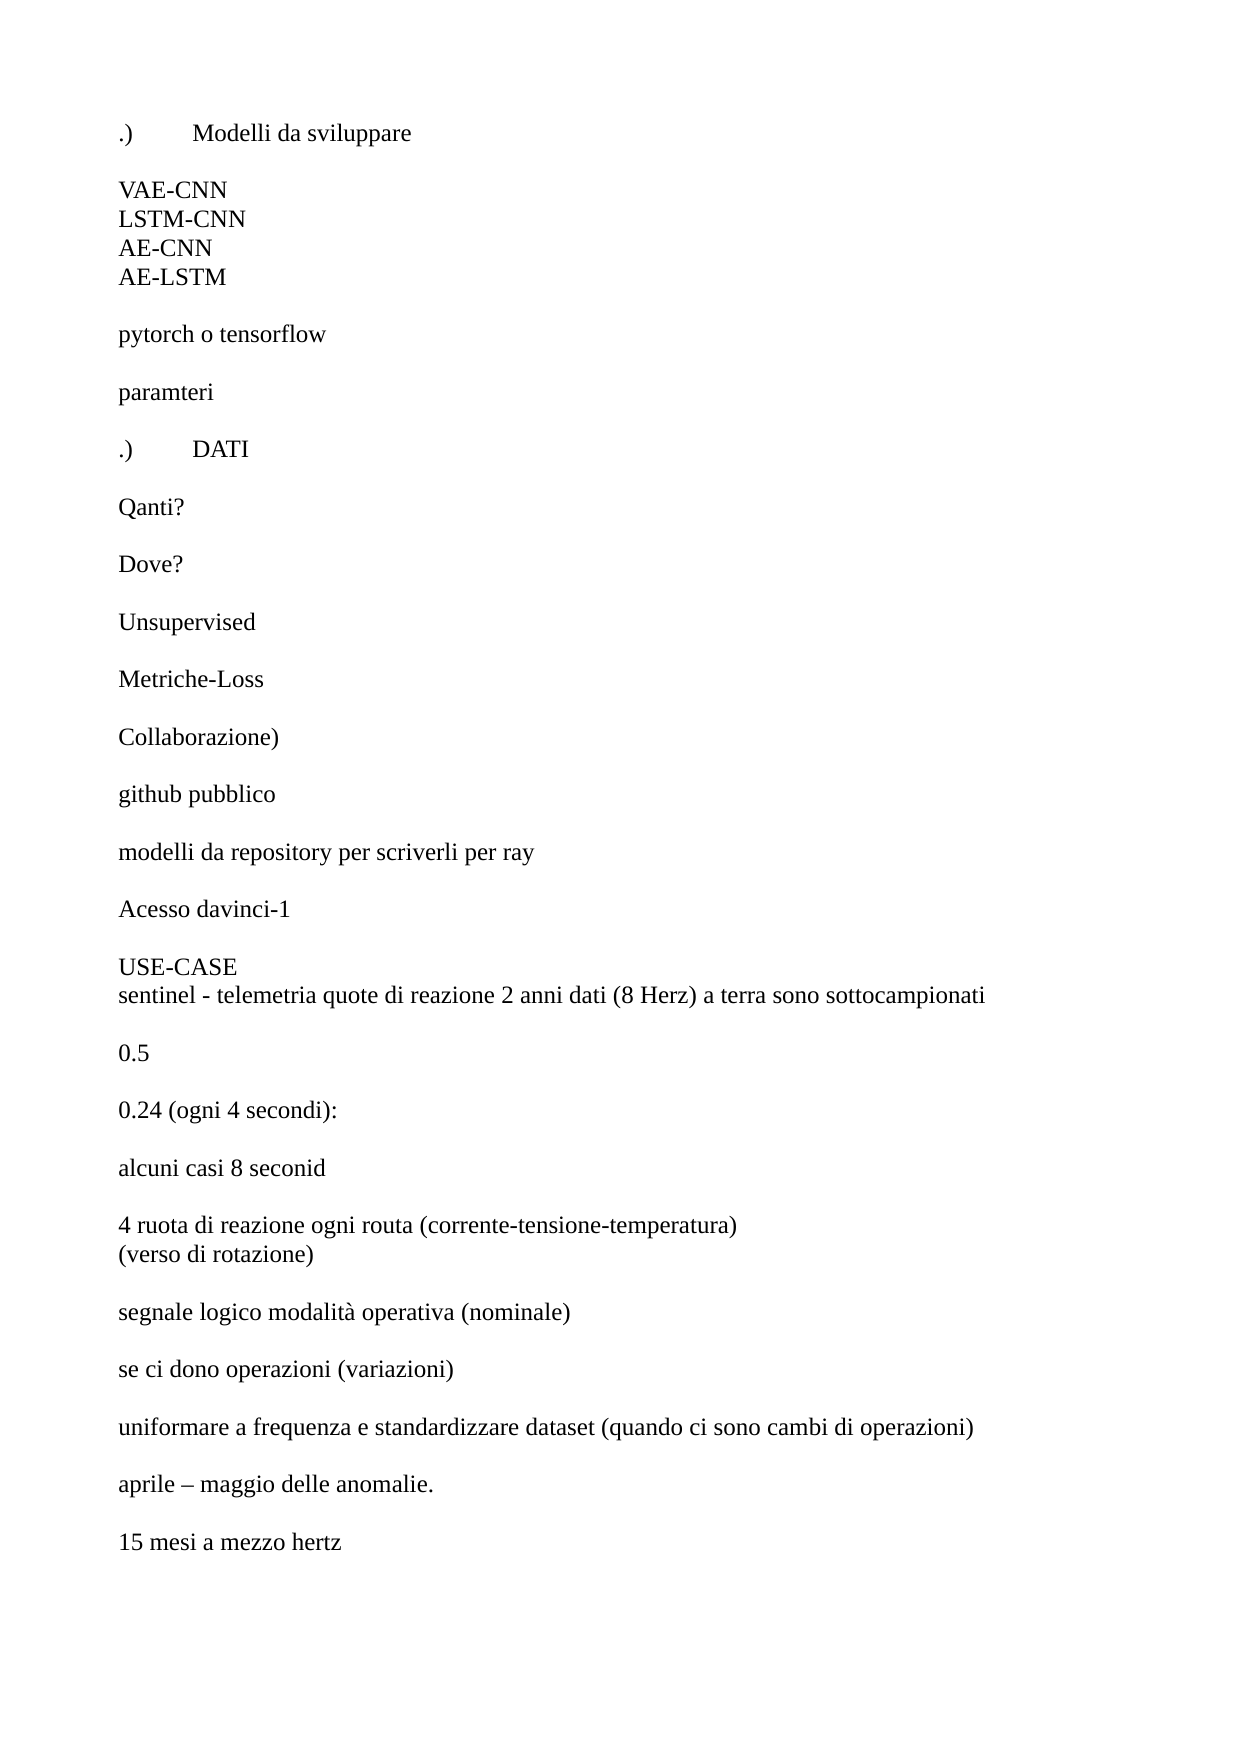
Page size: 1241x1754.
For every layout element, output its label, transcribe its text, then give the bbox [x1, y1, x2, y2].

text 0.5 [118, 1038, 1122, 1067]
text github pubblico [118, 779, 1122, 808]
text 0.24 (ogni 4 secondi): [118, 1096, 1122, 1124]
text Metriche-Loss [118, 664, 1122, 693]
text 4 ruota di reazione ogni routa (corrente-tensione-temperatura) [118, 1211, 1122, 1239]
text 15 mesi a mezzo hertz [118, 1527, 1122, 1556]
text se ci dono operazioni (variazioni) [118, 1354, 1122, 1383]
text segnale logico modalità operativa (nominale) [118, 1297, 1122, 1326]
text Collaborazione) [118, 722, 1122, 751]
text Acesso davinci-1 [118, 894, 1122, 923]
text Qanti? [118, 492, 1122, 521]
text LSTM-CNN [118, 204, 1122, 233]
text Unsupervised [118, 607, 1122, 636]
text alcuni casi 8 seconid [118, 1153, 1122, 1182]
text aprile – maggio delle anomalie. [118, 1469, 1122, 1498]
text Dove? [118, 549, 1122, 578]
text .) DATI [118, 434, 1122, 463]
text USE-CASE [118, 952, 1122, 981]
text (verso di rotazione) [118, 1239, 1122, 1268]
text pytorch o tensorflow [118, 319, 1122, 348]
text sentinel - telemetria quote di reazione 2 anni dati (8 Herz) a terra sono sottocampionati [118, 981, 1122, 1009]
text VAE-CNN [118, 176, 1122, 204]
text AE-LSTM [118, 262, 1122, 291]
text modelli da repository per scriverli per ray [118, 837, 1122, 866]
text uniformare a frequenza e standardizzare dataset (quando ci sono cambi di operazioni) [118, 1412, 1122, 1441]
text AE-CNN [118, 233, 1122, 262]
text paramteri [118, 377, 1122, 406]
text .) Modelli da sviluppare [118, 118, 1122, 147]
